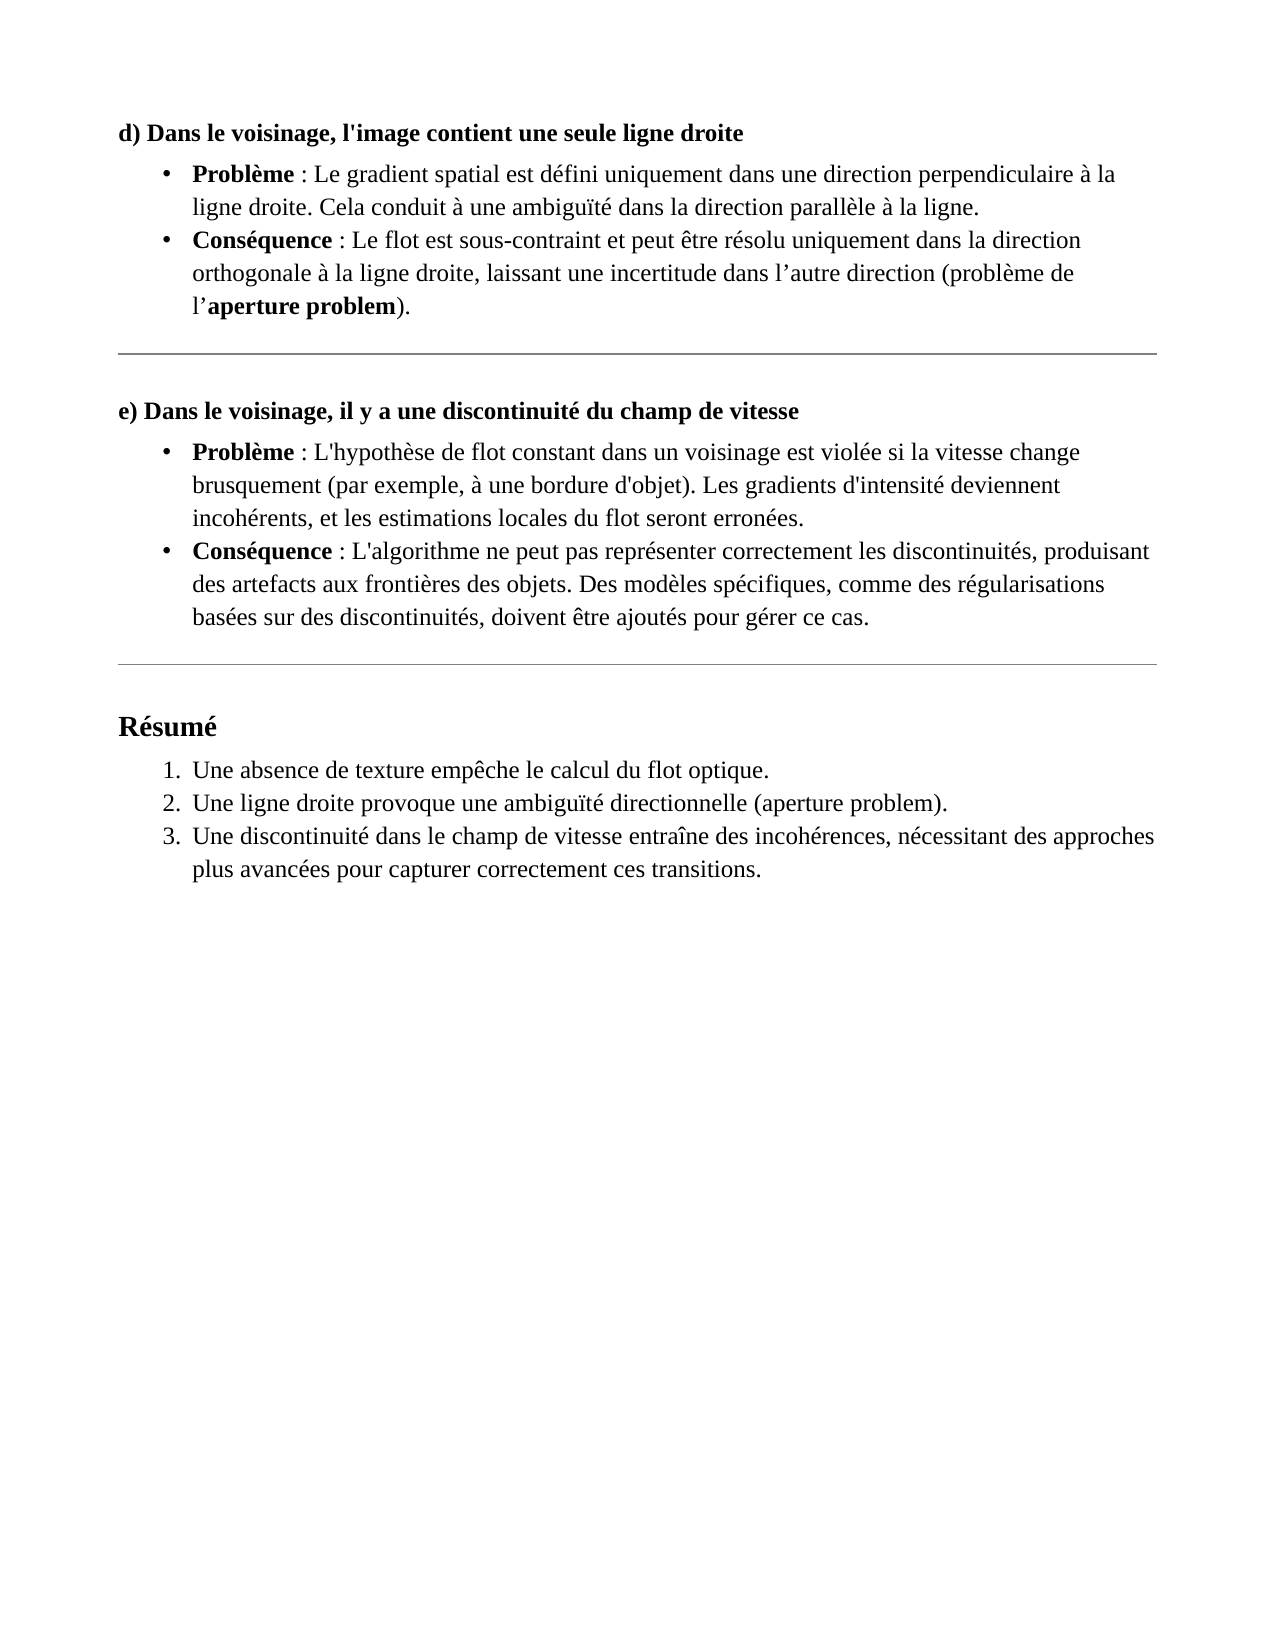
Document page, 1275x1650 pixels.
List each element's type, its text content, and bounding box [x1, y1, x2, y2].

list Une ligne droite provoque une ambiguïté directionnelle (aperture problem). [162, 788, 1157, 816]
list Problème : L'hypothèse de flot constant dans un voisinage est violée si la vitesse change brusquement (par exemple, à une bordure d'objet). Les gradients d'intensité deviennent incohérents, et les estimations locales du flot seront erronées. [162, 437, 1157, 532]
list Conséquence : L'algorithme ne peut pas représenter correctement les discontinuités, produisant des artefacts aux frontières des objets. Des modèles spécifiques, comme des régularisations basées sur des discontinuités, doivent être ajoutés pour gérer ce cas. [162, 536, 1157, 631]
list Une absence de texture empêche le calcul du flot optique. [162, 755, 1157, 783]
subtitle d) Dans le voisinage, l'image contient une seule ligne droite [118, 118, 1157, 147]
list Problème : Le gradient spatial est défini uniquement dans une direction perpendiculaire à la ligne droite. Cela conduit à une ambiguïté dans la direction parallèle à la ligne. [162, 159, 1157, 221]
list Conséquence : Le flot est sous-contraint et peut être résolu uniquement dans la direction orthogonale à la ligne droite, laissant une incertitude dans l’autre direction (problème de l’aperture problem). [162, 225, 1157, 320]
subtitle e) Dans le voisinage, il y a une discontinuité du champ de vitesse [118, 396, 1157, 424]
list Une discontinuité dans le champ de vitesse entraîne des incohérences, nécessitant des approches plus avancées pour capturer correctement ces transitions. [162, 821, 1157, 882]
subtitle Résumé [118, 709, 1157, 742]
